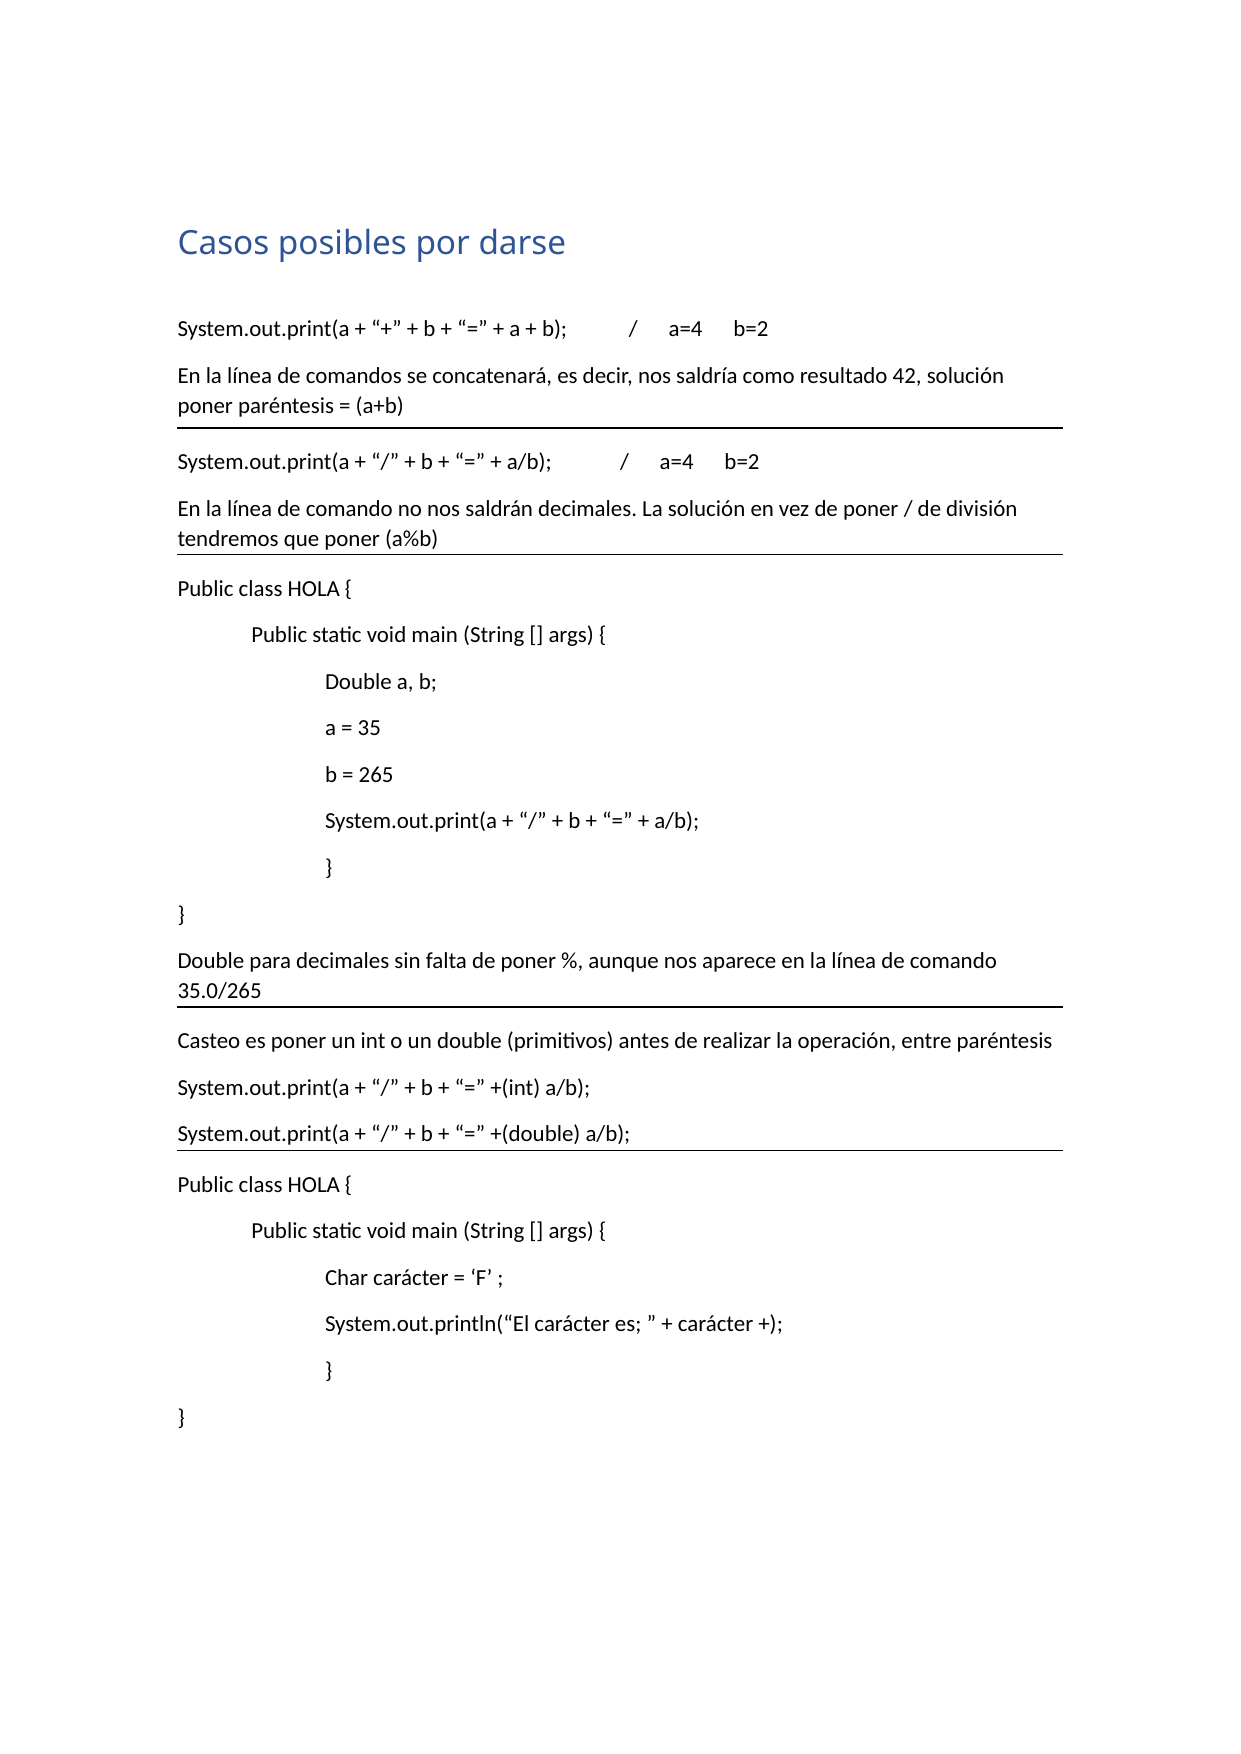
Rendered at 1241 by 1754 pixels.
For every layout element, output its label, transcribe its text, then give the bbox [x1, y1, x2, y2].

text System.out.print(a + “/” + b + “=” +(double) a/b); [177, 1119, 1063, 1150]
text Public class HOLA { [177, 1170, 1063, 1198]
text Public static void main (String [] args) { [177, 1216, 1063, 1244]
text Casteo es poner un int o un double (primitivos) antes de realizar la operación, entre paréntesis [177, 1026, 1063, 1054]
text Double a, b; [177, 667, 1063, 695]
text b = 265 [177, 760, 1063, 788]
text Char carácter = ‘F’ ; [177, 1263, 1063, 1291]
text System.out.print(a + “+” + b + “=” + a + b); / a=4 b=2 [177, 314, 1063, 342]
text Double para decimales sin falta de poner %, aunque nos aparece en la línea de comando 35.0/265 [177, 946, 1063, 1006]
text En la línea de comandos se concatenará, es decir, nos saldría como resultado 42, solución poner paréntesis = (a+b) [177, 361, 1063, 427]
text System.out.print(a + “/” + b + “=” + a/b); [177, 807, 1063, 835]
text System.out.print(a + “/” + b + “=” + a/b); / a=4 b=2 [177, 447, 1063, 475]
text a = 35 [177, 713, 1063, 742]
subtitle Casos posibles por darse [177, 219, 1063, 264]
text } [177, 853, 1063, 881]
text Public static void main (String [] args) { [177, 620, 1063, 648]
text Public class HOLA { [177, 574, 1063, 602]
text System.out.println(“El carácter es; ” + carácter +); [177, 1309, 1063, 1337]
text } [177, 1356, 1063, 1384]
text } [177, 900, 1063, 928]
text En la línea de comando no nos saldrán decimales. La solución en vez de poner / de división tendremos que poner (a%b) [177, 494, 1063, 554]
text } [177, 1403, 1063, 1431]
text System.out.print(a + “/” + b + “=” +(int) a/b); [177, 1073, 1063, 1101]
